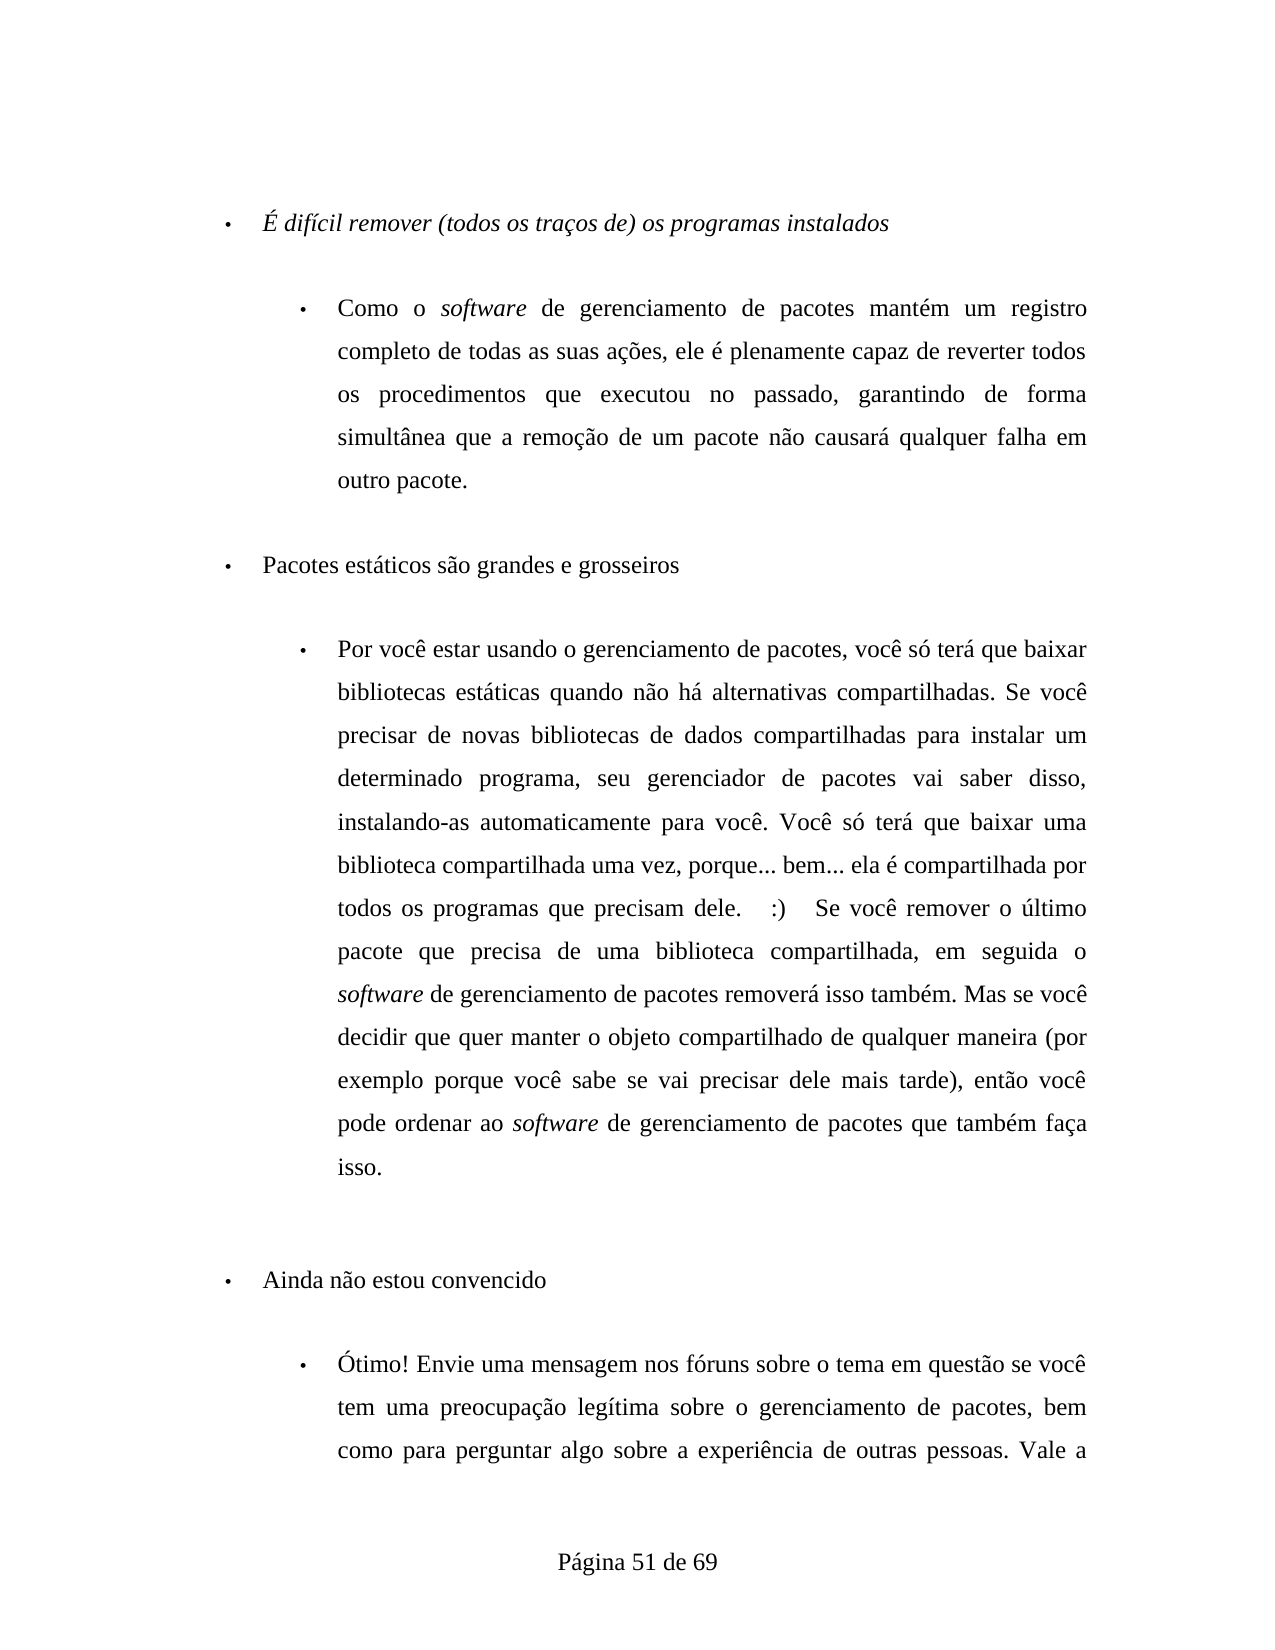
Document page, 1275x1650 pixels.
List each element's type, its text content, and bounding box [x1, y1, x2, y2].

list É difícil remover (todos os traços de) os programas instalados [225, 208, 1087, 237]
list Ótimo! Envie uma mensagem nos fóruns sobre o tema em questão se você tem uma preocupação legítima sobre o gerenciamento de pacotes, bem como para perguntar algo sobre a experiência de outras pessoas. Vale a [300, 1349, 1087, 1464]
list Ainda não estou convencido [225, 1265, 1087, 1294]
list Por você estar usando o gerenciamento de pacotes, você só terá que baixar bibliotecas estáticas quando não há alternativas compartilhadas. Se você precisar de novas bibliotecas de dados compartilhadas para instalar um determinado programa, seu gerenciador de pacotes vai saber disso, instalando-as automaticamente para você. Você só terá que baixar uma biblioteca compartilhada uma vez, porque... bem... ela é compartilhada por todos os programas que precisam dele. :) Se você remover o último pacote que precisa de uma biblioteca compartilhada, em seguida o software de gerenciamento de pacotes removerá isso também. Mas se você decidir que quer manter o objeto compartilhado de qualquer maneira (por exemplo porque você sabe se vai precisar dele mais tarde), então você pode ordenar ao software de gerenciamento de pacotes que também faça isso. [300, 634, 1087, 1180]
list Como o software de gerenciamento de pacotes mantém um registro completo de todas as suas ações, ele é plenamente capaz de reverter todos os procedimentos que executou no passado, garantindo de forma simultânea que a remoção de um pacote não causará qualquer falha em outro pacote. [300, 293, 1087, 494]
list Pacotes estáticos são grandes e grosseiros [225, 550, 1087, 578]
